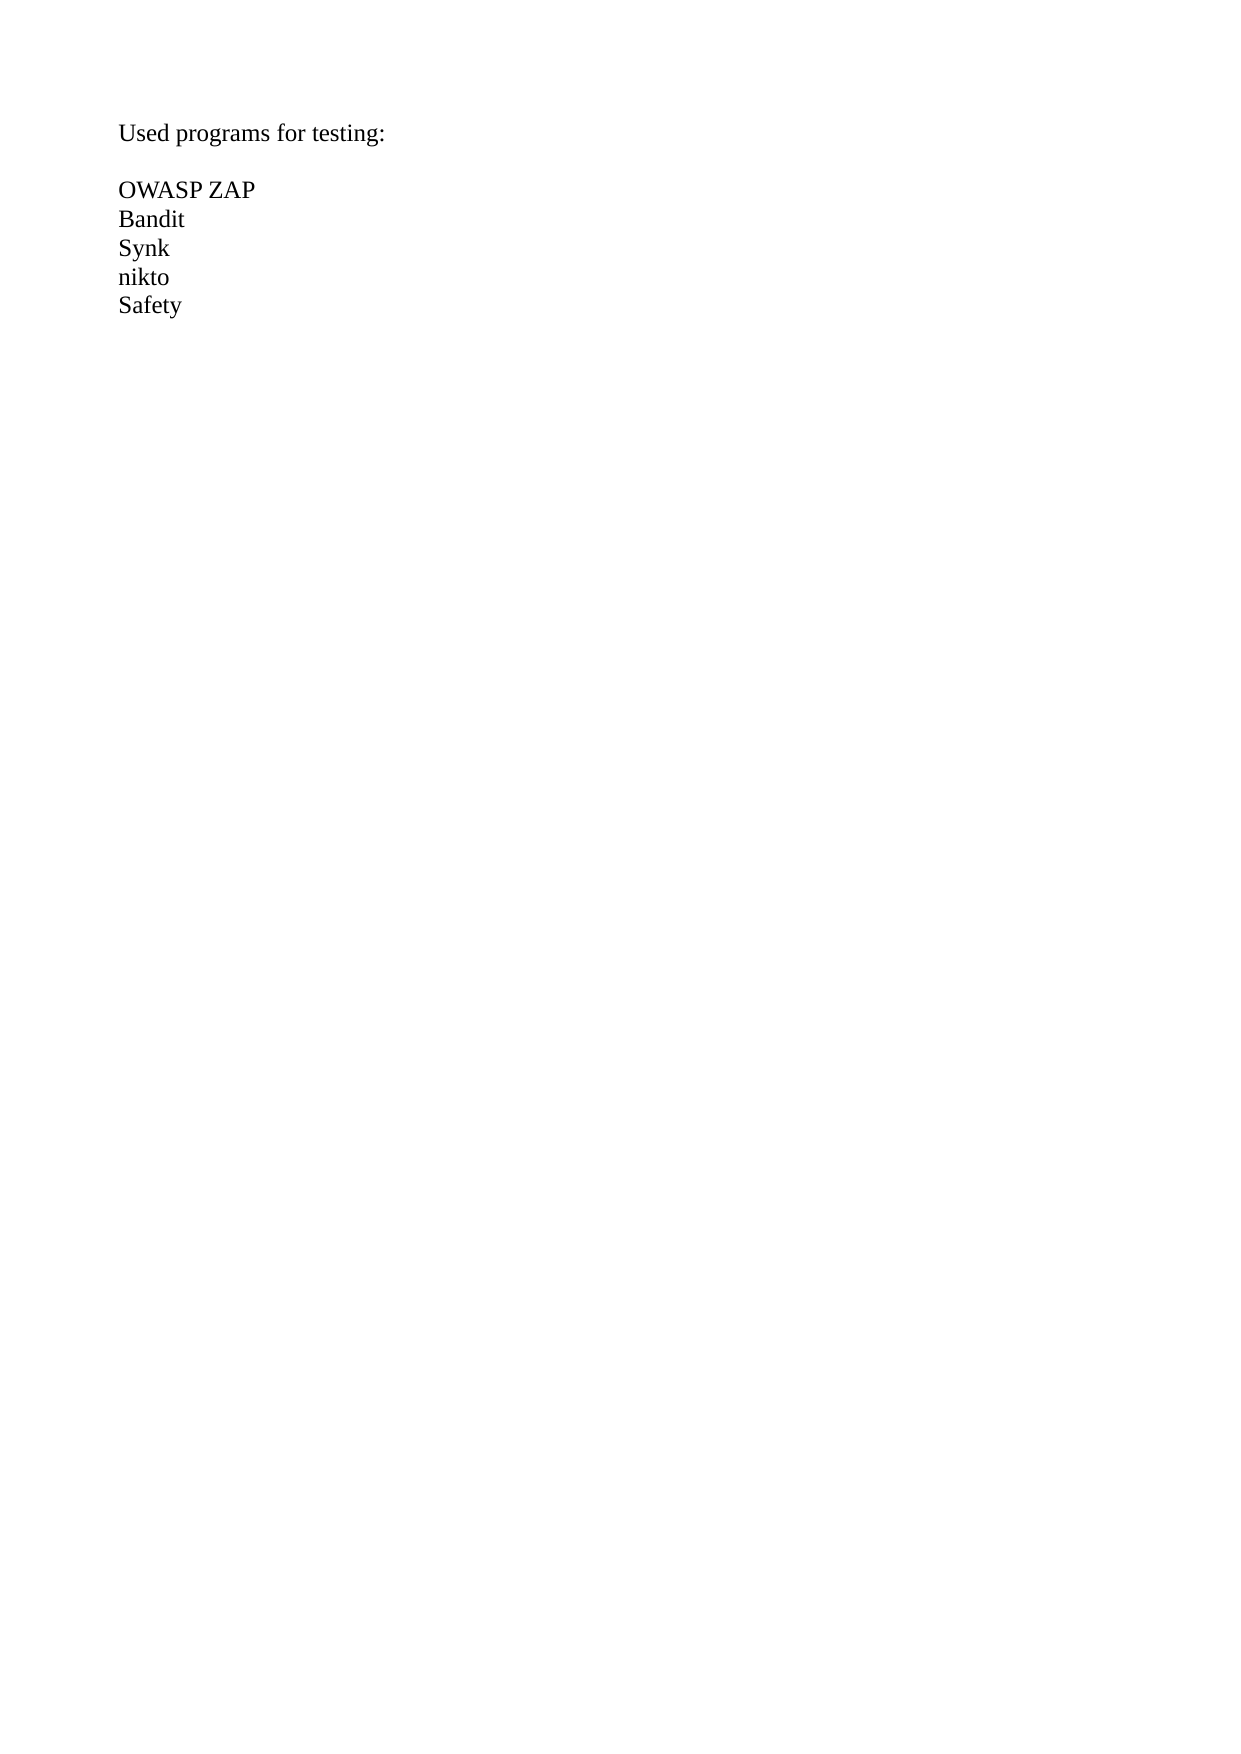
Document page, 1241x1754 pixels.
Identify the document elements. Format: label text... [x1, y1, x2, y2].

text Synk [118, 233, 1122, 262]
text OWASP ZAP [118, 176, 1122, 204]
text Bandit [118, 204, 1122, 233]
text Used programs for testing: [118, 118, 1122, 147]
text nikto [118, 262, 1122, 291]
text Safety [118, 291, 1122, 319]
